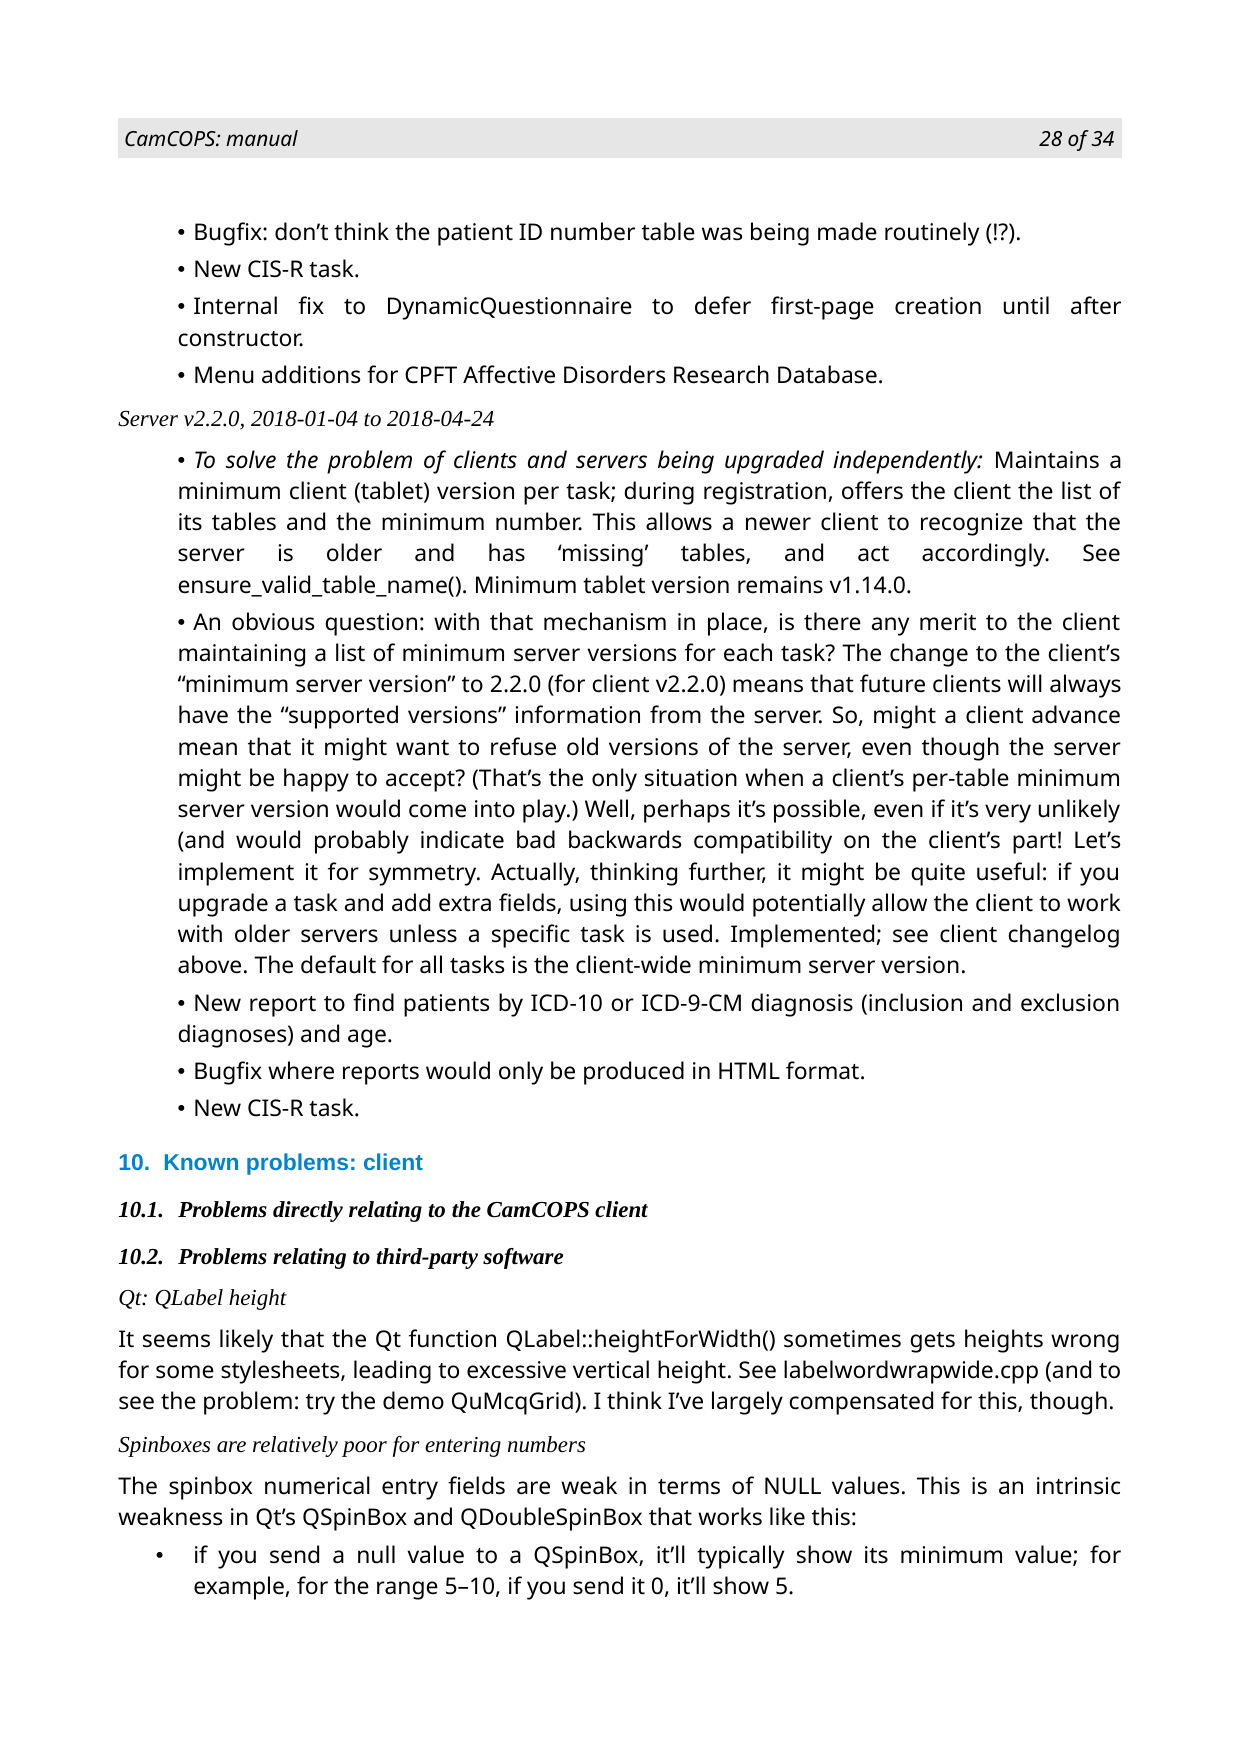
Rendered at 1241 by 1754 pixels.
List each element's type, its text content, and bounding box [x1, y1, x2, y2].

list Internal fix to DynamicQuestionnaire to defer first-page creation until after constructor. [177, 290, 1122, 353]
list Bugfix: don’t think the patient ID number table was being made routinely (!?). [177, 216, 1122, 247]
list An obvious question: with that mechanism in place, is there any merit to the client maintaining a list of minimum server versions for each task? The change to the client’s “minimum server version” to 2.2.0 (for client v2.2.0) means that future clients will always have the “supported versions” information from the server. So, might a client advance mean that it might want to refuse old versions of the server, even though the server might be happy to accept? (That’s the only situation when a client’s per-table minimum server version would come into play.) Well, perhaps it’s possible, even if it’s very unlikely (and would probably indicate bad backwards compatibility on the client’s part! Let’s implement it for symmetry. Actually, thinking further, it might be quite useful: if you upgrade a task and add extra fields, using this would potentially allow the client to work with older servers unless a specific task is used. Implemented; see client changelog above. The default for all tasks is the client-wide minimum server version. [177, 606, 1122, 981]
subtitle Problems relating to third-party software [118, 1243, 1122, 1269]
subtitle Known problems: client [118, 1148, 1122, 1175]
list if you send a null value to a QSpinBox, it’ll typically show its minimum value; for example, for the range 5–10, if you send it 0, it’ll show 5. [156, 1538, 1122, 1601]
list New CIS-R task. [177, 253, 1122, 284]
list New report to find patients by ICD-10 or ICD-9-CM diagnosis (inclusion and exclusion diagnoses) and age. [177, 987, 1122, 1049]
subtitle Spinboxes are relatively poor for entering numbers [118, 1431, 1122, 1458]
list To solve the problem of clients and servers being upgraded independently: Maintains a minimum client (tablet) version per task; during registration, offers the client the list of its tables and the minimum number. This allows a newer client to recognize that the server is older and has ‘missing’ tables, and act accordingly. See ensure_valid_table_name(). Minimum tablet version remains v1.14.0. [177, 443, 1122, 600]
subtitle Server v2.2.0, 2018-01-04 to 2018-04-24 [118, 405, 1122, 431]
subtitle Qt: QLabel height [118, 1284, 1122, 1310]
text The spinbox numerical entry fields are weak in terms of NULL values. This is an intrinsic weakness in Qt’s QSpinBox and QDoubleSpinBox that works like this: [118, 1470, 1122, 1533]
text It seems likely that the Qt function QLabel::heightForWidth() sometimes gets heights wrong for some stylesheets, leading to excessive vertical height. See labelwordwrapwide.cpp (and to see the problem: try the demo QuMcqGrid). I think I’ve largely compensated for this, though. [118, 1323, 1122, 1417]
list Bugfix where reports would only be produced in HTML format. [177, 1055, 1122, 1086]
list New CIS-R task. [177, 1092, 1122, 1123]
list Menu additions for CPFT Affective Disorders Research Database. [177, 359, 1122, 390]
subtitle Problems directly relating to the CamCOPS client [118, 1196, 1122, 1222]
